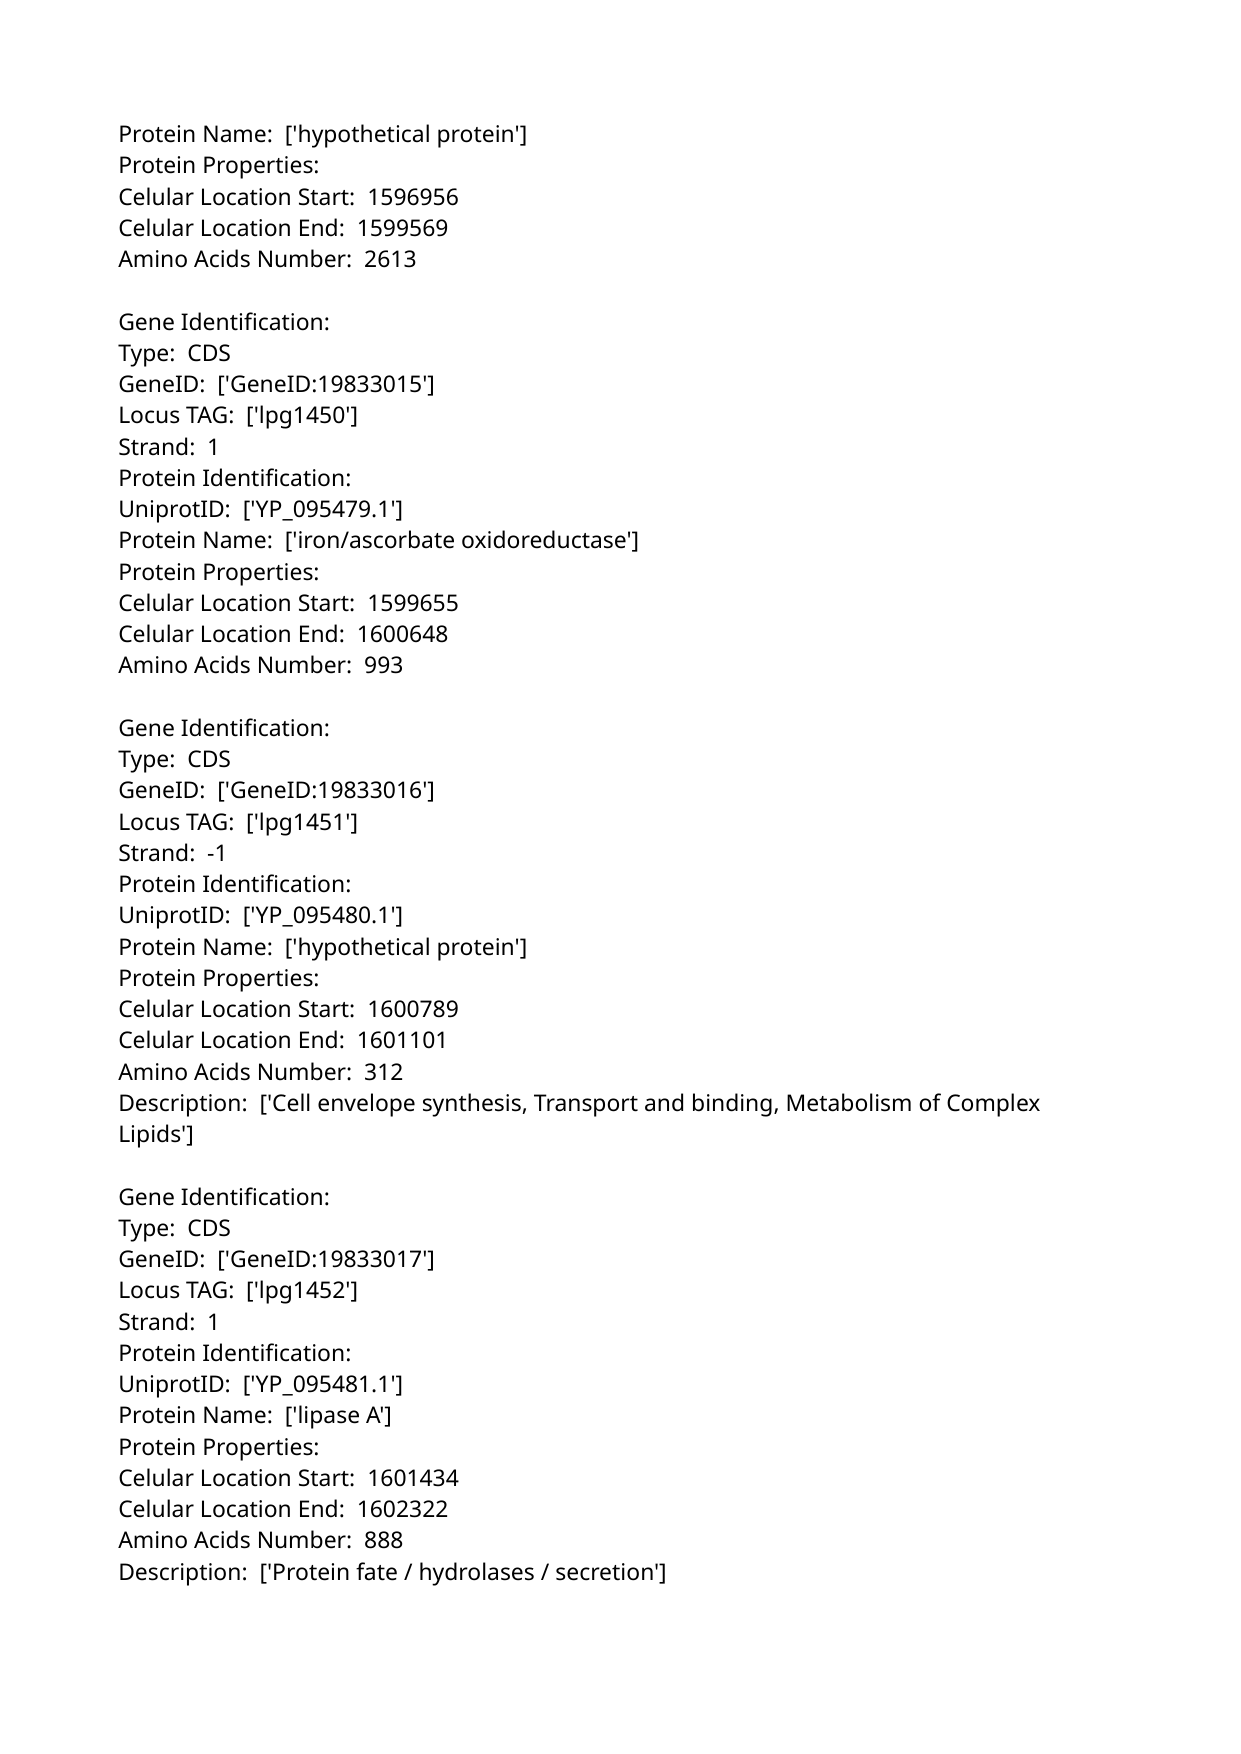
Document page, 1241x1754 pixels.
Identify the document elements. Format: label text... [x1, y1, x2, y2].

text Protein Name: ['hypothetical protein'] [118, 931, 1122, 962]
text Amino Acids Number: 888 [118, 1524, 1122, 1556]
text GeneID: ['GeneID:19833017'] [118, 1243, 1122, 1274]
text Protein Identification: [118, 462, 1122, 493]
text Description: ['Cell envelope synthesis, Transport and binding, Metabolism of Complex Lipids'] [118, 1087, 1122, 1149]
text Celular Location Start: 1596956 [118, 181, 1122, 212]
text Protein Properties: [118, 962, 1122, 993]
text Celular Location Start: 1601434 [118, 1462, 1122, 1493]
text Type: CDS [118, 1212, 1122, 1243]
text UniprotID: ['YP_095481.1'] [118, 1368, 1122, 1399]
text Locus TAG: ['lpg1451'] [118, 806, 1122, 837]
text Strand: -1 [118, 837, 1122, 868]
text Celular Location Start: 1599655 [118, 587, 1122, 618]
text Celular Location End: 1602322 [118, 1493, 1122, 1524]
text Protein Name: ['lipase A'] [118, 1399, 1122, 1431]
text Amino Acids Number: 312 [118, 1056, 1122, 1087]
text Protein Name: ['hypothetical protein'] [118, 118, 1122, 149]
text GeneID: ['GeneID:19833016'] [118, 774, 1122, 806]
text Protein Properties: [118, 149, 1122, 181]
text Type: CDS [118, 743, 1122, 774]
text Protein Properties: [118, 1431, 1122, 1462]
text Celular Location End: 1600648 [118, 618, 1122, 649]
text Amino Acids Number: 2613 [118, 243, 1122, 274]
text Strand: 1 [118, 431, 1122, 462]
text Gene Identification: [118, 306, 1122, 337]
text UniprotID: ['YP_095480.1'] [118, 899, 1122, 931]
text Protein Properties: [118, 556, 1122, 587]
text Protein Identification: [118, 1337, 1122, 1368]
text Celular Location End: 1599569 [118, 212, 1122, 243]
text UniprotID: ['YP_095479.1'] [118, 493, 1122, 524]
text Protein Identification: [118, 868, 1122, 899]
text Celular Location Start: 1600789 [118, 993, 1122, 1024]
text Description: ['Protein fate / hydrolases / secretion'] [118, 1556, 1122, 1587]
text Gene Identification: [118, 712, 1122, 743]
text Type: CDS [118, 337, 1122, 368]
text Protein Name: ['iron/ascorbate oxidoreductase'] [118, 524, 1122, 556]
text Amino Acids Number: 993 [118, 649, 1122, 681]
text Locus TAG: ['lpg1452'] [118, 1274, 1122, 1306]
text Strand: 1 [118, 1306, 1122, 1337]
text Celular Location End: 1601101 [118, 1024, 1122, 1056]
text Gene Identification: [118, 1181, 1122, 1212]
text Locus TAG: ['lpg1450'] [118, 399, 1122, 431]
text GeneID: ['GeneID:19833015'] [118, 368, 1122, 399]
